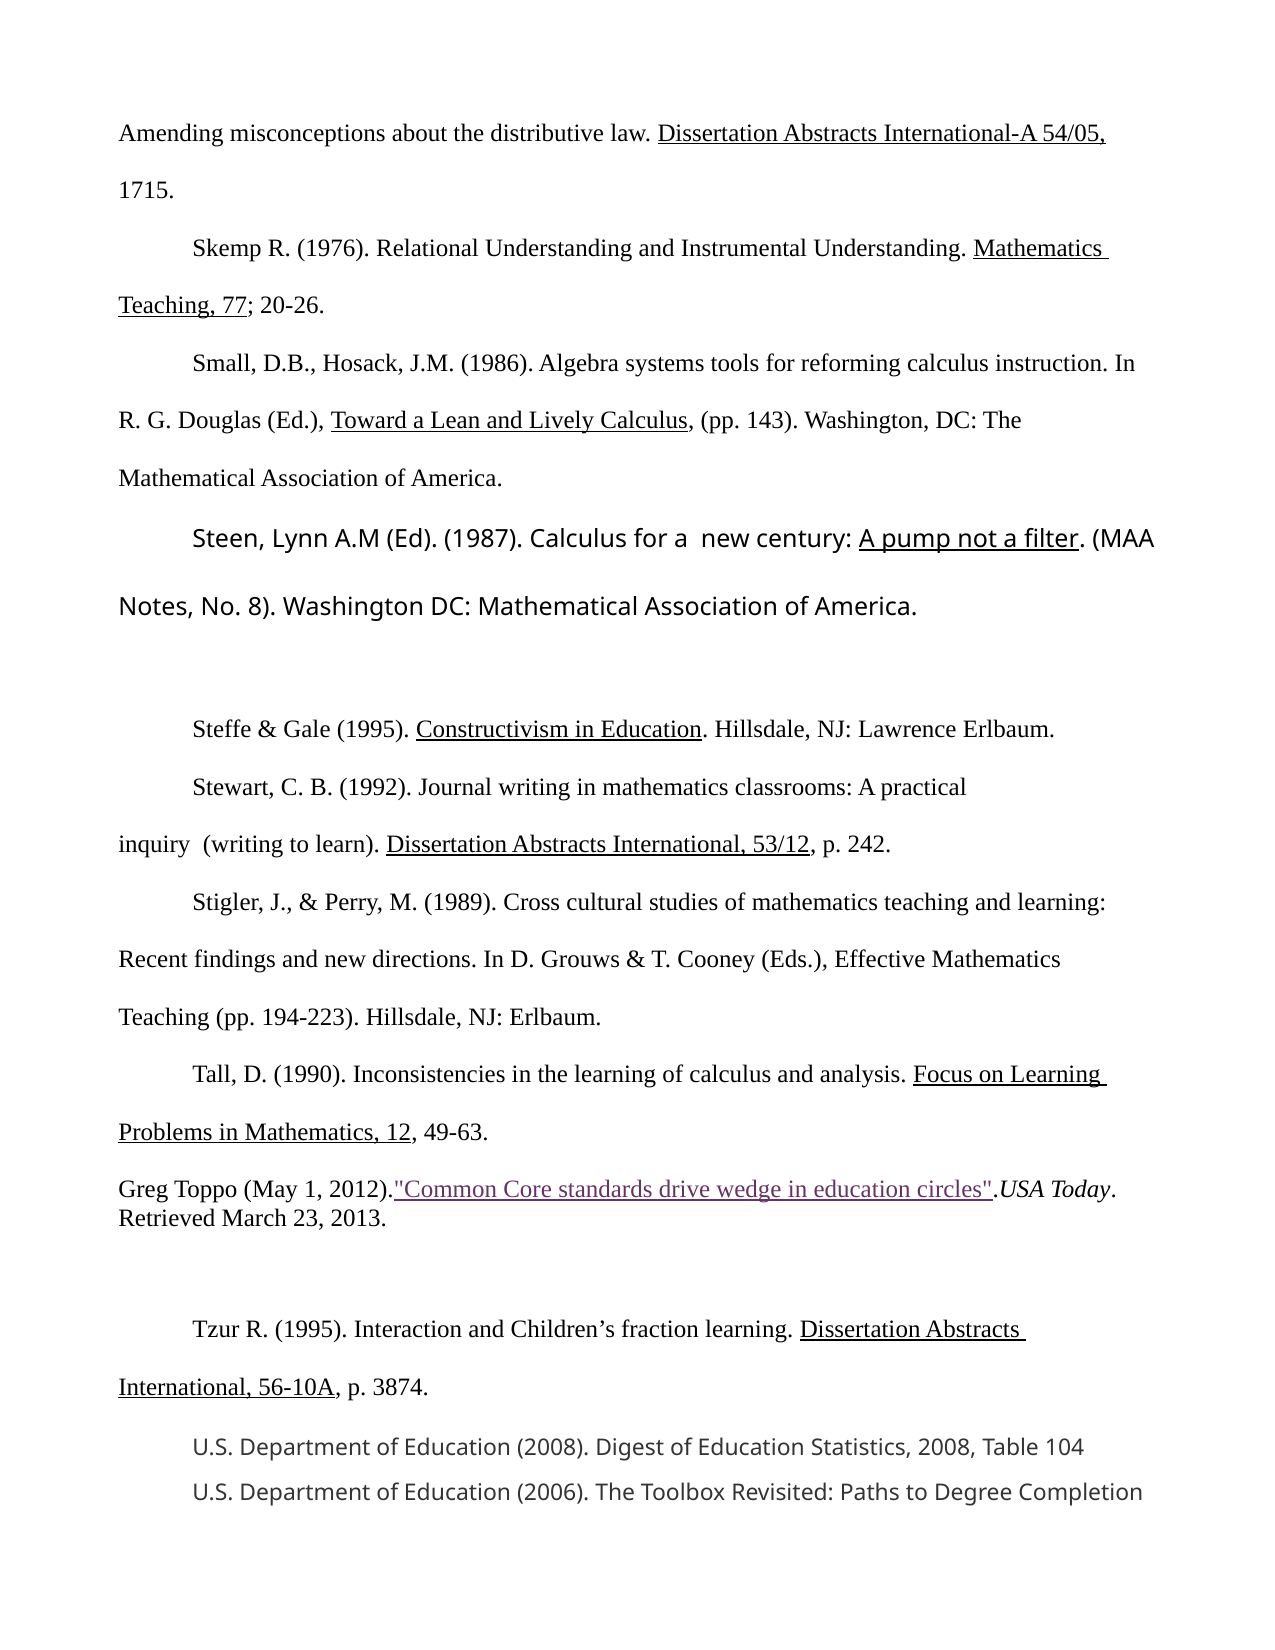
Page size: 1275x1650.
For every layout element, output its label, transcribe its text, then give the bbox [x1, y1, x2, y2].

text Amending misconceptions about the distributive law. Dissertation Abstracts International-A 54/05, 1715. [118, 118, 1157, 204]
text Stewart, C. B. (1992). Journal writing in mathematics classrooms: A practical [118, 772, 1157, 801]
text Small, D.B., Hosack, J.M. (1986). Algebra systems tools for reforming calculus instruction. In R. G. Douglas (Ed.), Toward a Lean and Lively Calculus, (pp. 143). Washington, DC: The Mathematical Association of America. [118, 348, 1157, 492]
text Skemp R. (1976). Relational Understanding and Instrumental Understanding. Mathematics Teaching, 77; 20-26. [118, 233, 1157, 319]
text U.S. Department of Education (2006). The Toolbox Revisited: Paths to Degree Completion [118, 1475, 1157, 1507]
text Steffe & Gale (1995). Constructivism in Education. Hillsdale, NJ: Lawrence Erlbaum. [118, 714, 1157, 743]
text Tall, D. (1990). Inconsistencies in the learning of calculus and analysis. Focus on Learning Problems in Mathematics, 12, 49-63. [118, 1059, 1157, 1146]
text inquiry (writing to learn). Dissertation Abstracts International, 53/12, p. 242. [118, 829, 1157, 858]
text Tzur R. (1995). Interaction and Children’s fraction learning. Dissertation Abstracts International, 56-10A, p. 3874. [118, 1314, 1157, 1401]
text U.S. Department of Education (2008). Digest of Education Statistics, 2008, Table 104 [118, 1429, 1157, 1462]
text Greg Toppo (May 1, 2012)."Common Core standards drive wedge in education circles".USA Today. Retrieved March 23, 2013. [118, 1174, 1157, 1232]
text Steen, Lynn A.M (Ed). (1987). Calculus for a new century: A pump not a filter. (MAA Notes, No. 8). Washington DC: Mathematical Association of America. [118, 521, 1157, 623]
text Stigler, J., & Perry, M. (1989). Cross cultural studies of mathematics teaching and learning: Recent findings and new directions. In D. Grouws & T. Cooney (Eds.), Effective Mathematics Teaching (pp. 194-223). Hillsdale, NJ: Erlbaum. [118, 887, 1157, 1031]
